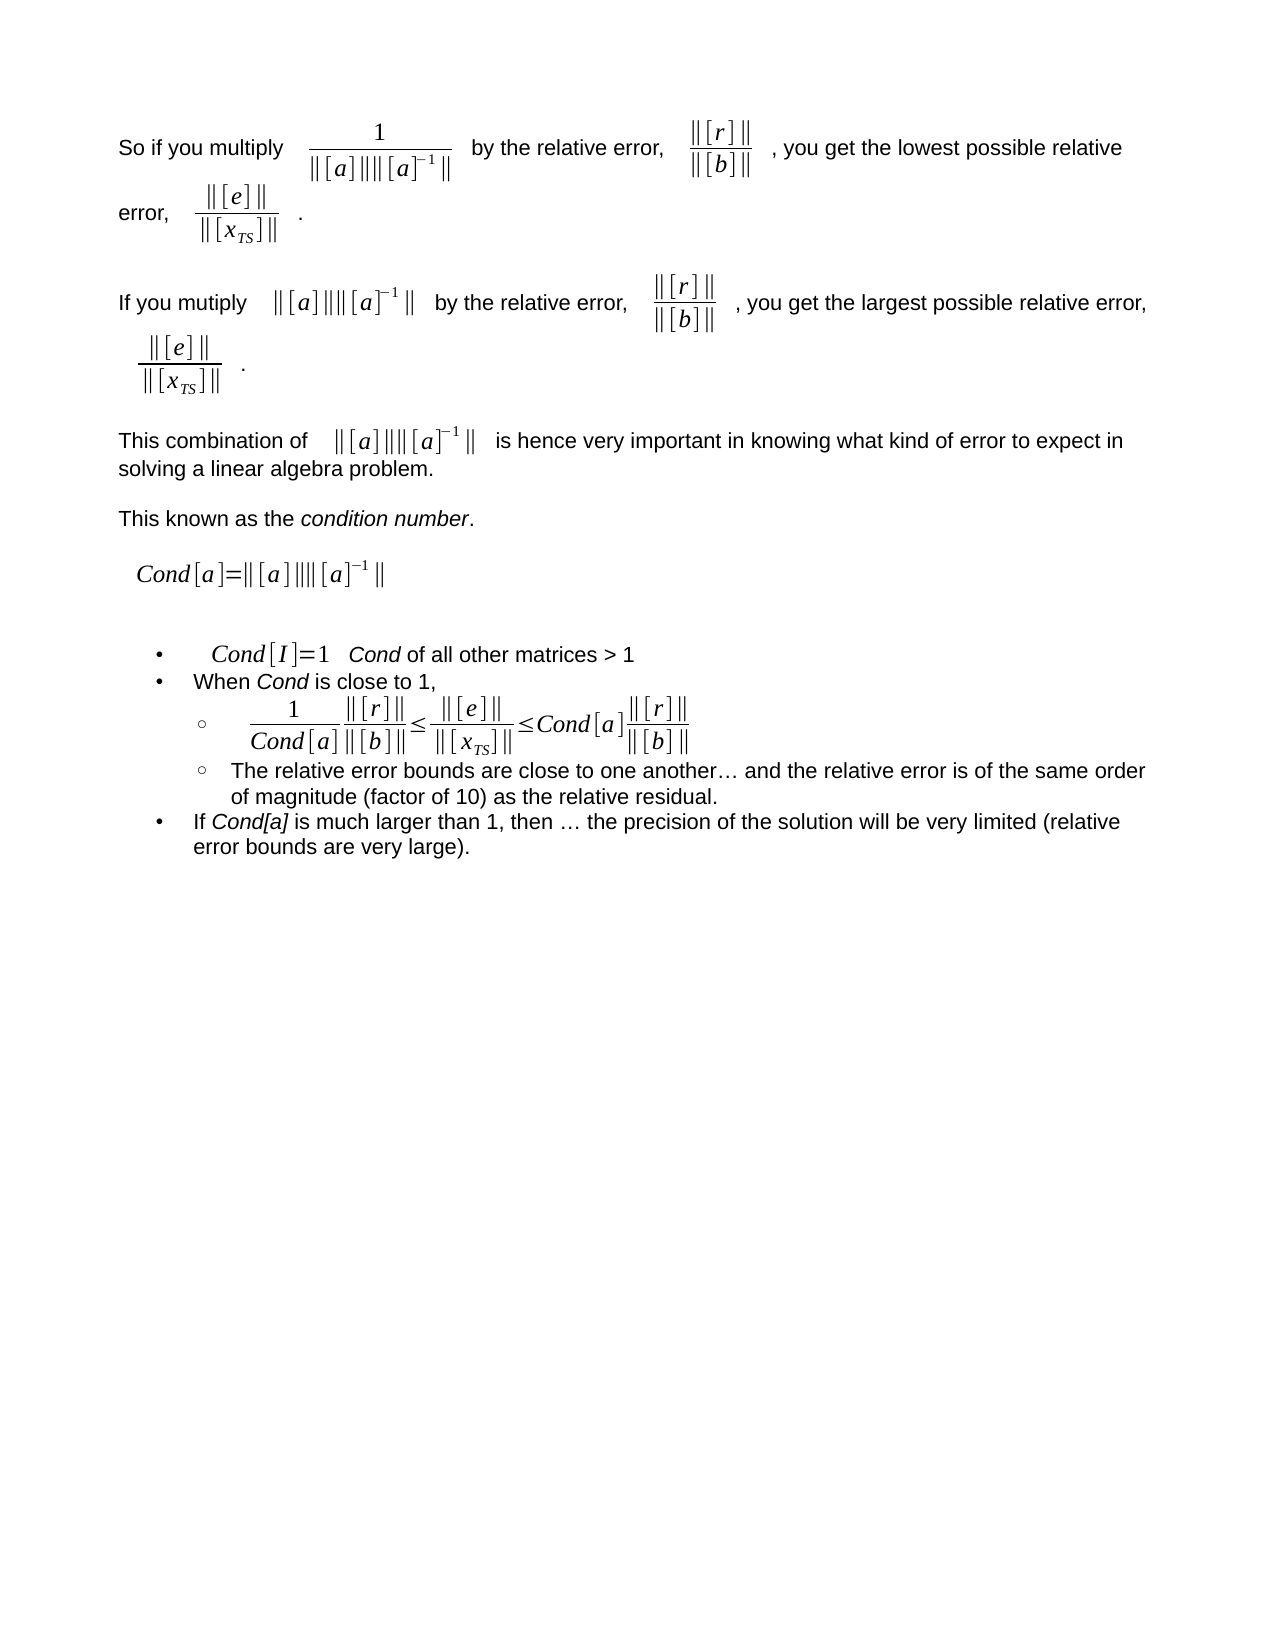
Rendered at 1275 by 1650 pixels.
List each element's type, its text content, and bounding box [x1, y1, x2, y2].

text So if you multiply by the relative error, , you get the lowest possible relative error, . [118, 118, 1157, 247]
text This combination of is hence very important in knowing what kind of error to expect in solving a linear algebra problem. [118, 423, 1157, 481]
list If Cond[a] is much larger than 1, then … the precision of the solution will be very limited (relative error bounds are very large). [156, 809, 1157, 859]
text If you mutiply by the relative error, , you get the largest possible relative error, . [118, 272, 1157, 398]
list The relative error bounds are close to one another… and the relative error is of the same order of magnitude (factor of 10) as the relative residual. [193, 758, 1157, 809]
text This known as the condition number. [118, 506, 1157, 531]
list When Cond is close to 1, [156, 669, 1157, 694]
list Cond of all other matrices > 1 [156, 641, 1157, 669]
